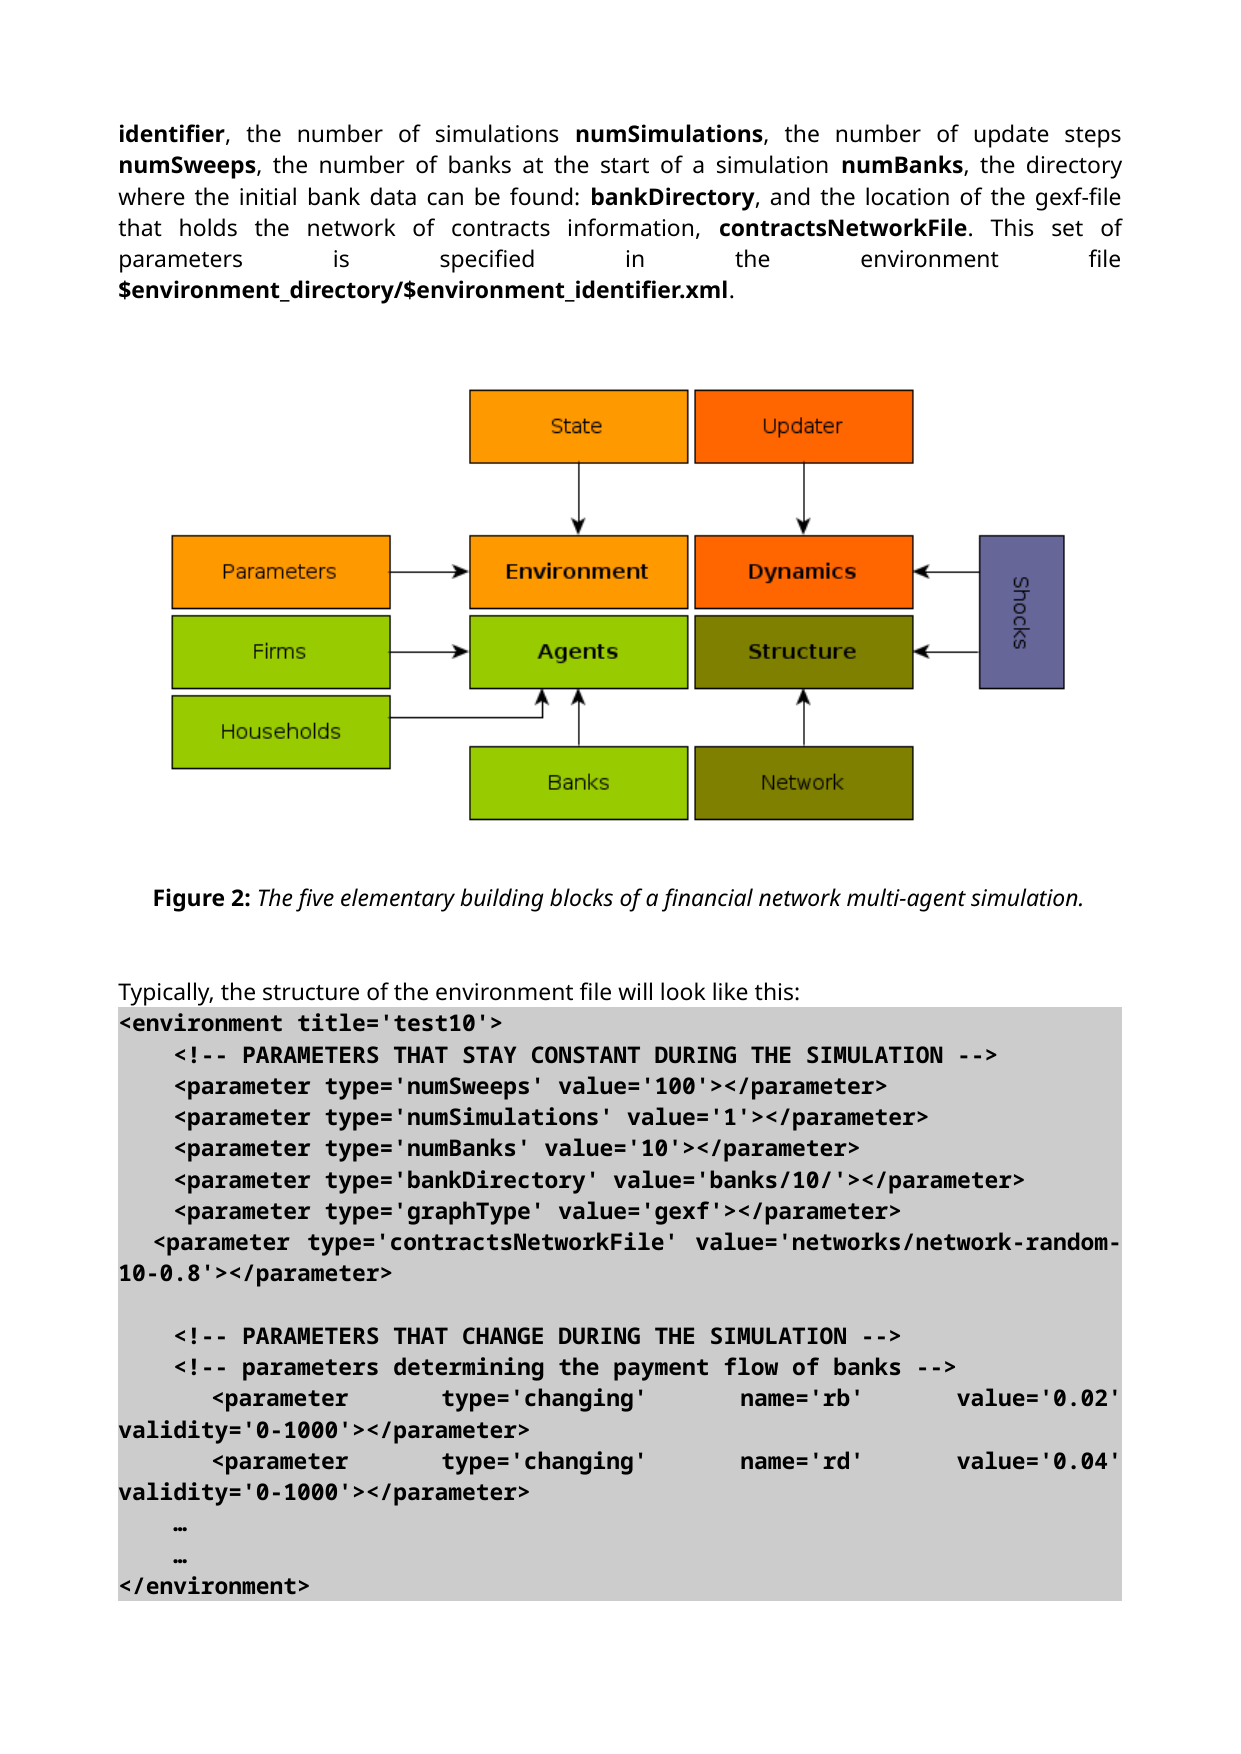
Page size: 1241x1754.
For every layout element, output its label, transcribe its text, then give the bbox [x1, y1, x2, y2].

text <parameter type='contractsNetworkFile' value='networks/network-random-10-0.8'></parameter> [118, 1226, 1122, 1288]
text <environment title='test10'> [118, 1007, 1122, 1038]
text <parameter type='numSweeps' value='100'></parameter> [118, 1070, 1122, 1101]
text <parameter type='changing' name='rd' value='0.04' validity='0-1000'></parameter> [118, 1445, 1122, 1507]
picture [118, 336, 1123, 883]
text <!-- PARAMETERS THAT STAY CONSTANT DURING THE SIMULATION --> [118, 1038, 1122, 1070]
text <parameter type='numSimulations' value='1'></parameter> [118, 1101, 1122, 1132]
text <!-- PARAMETERS THAT CHANGE DURING THE SIMULATION --> [118, 1320, 1122, 1351]
text </environment> [118, 1570, 1122, 1601]
text <parameter type='numBanks' value='10'></parameter> [118, 1132, 1122, 1163]
text <parameter type='bankDirectory' value='banks/10/'></parameter> [118, 1163, 1122, 1195]
text <!-- parameters determining the payment flow of banks --> [118, 1351, 1122, 1382]
text identifier, the number of simulations numSimulations, the number of update steps numSweeps, the number of banks at the start of a simulation numBanks, the directory where the initial bank data can be found: bankDirectory, and the location of the gexf-file that holds the network of contracts information, contractsNetworkFile. This set of parameters is specified in the environment file $environment_directory/$environment_identifier.xml. [118, 118, 1122, 306]
text Typically, the structure of the environment file will look like this: [118, 976, 1122, 1007]
text … [118, 1538, 1122, 1570]
text <parameter type='changing' name='rb' value='0.02' validity='0-1000'></parameter> [118, 1382, 1122, 1445]
text <parameter type='graphType' value='gexf'></parameter> [118, 1195, 1122, 1226]
text Figure 2: The five elementary building blocks of a financial network multi-agent simulation. [118, 883, 1122, 913]
text … [118, 1507, 1122, 1538]
